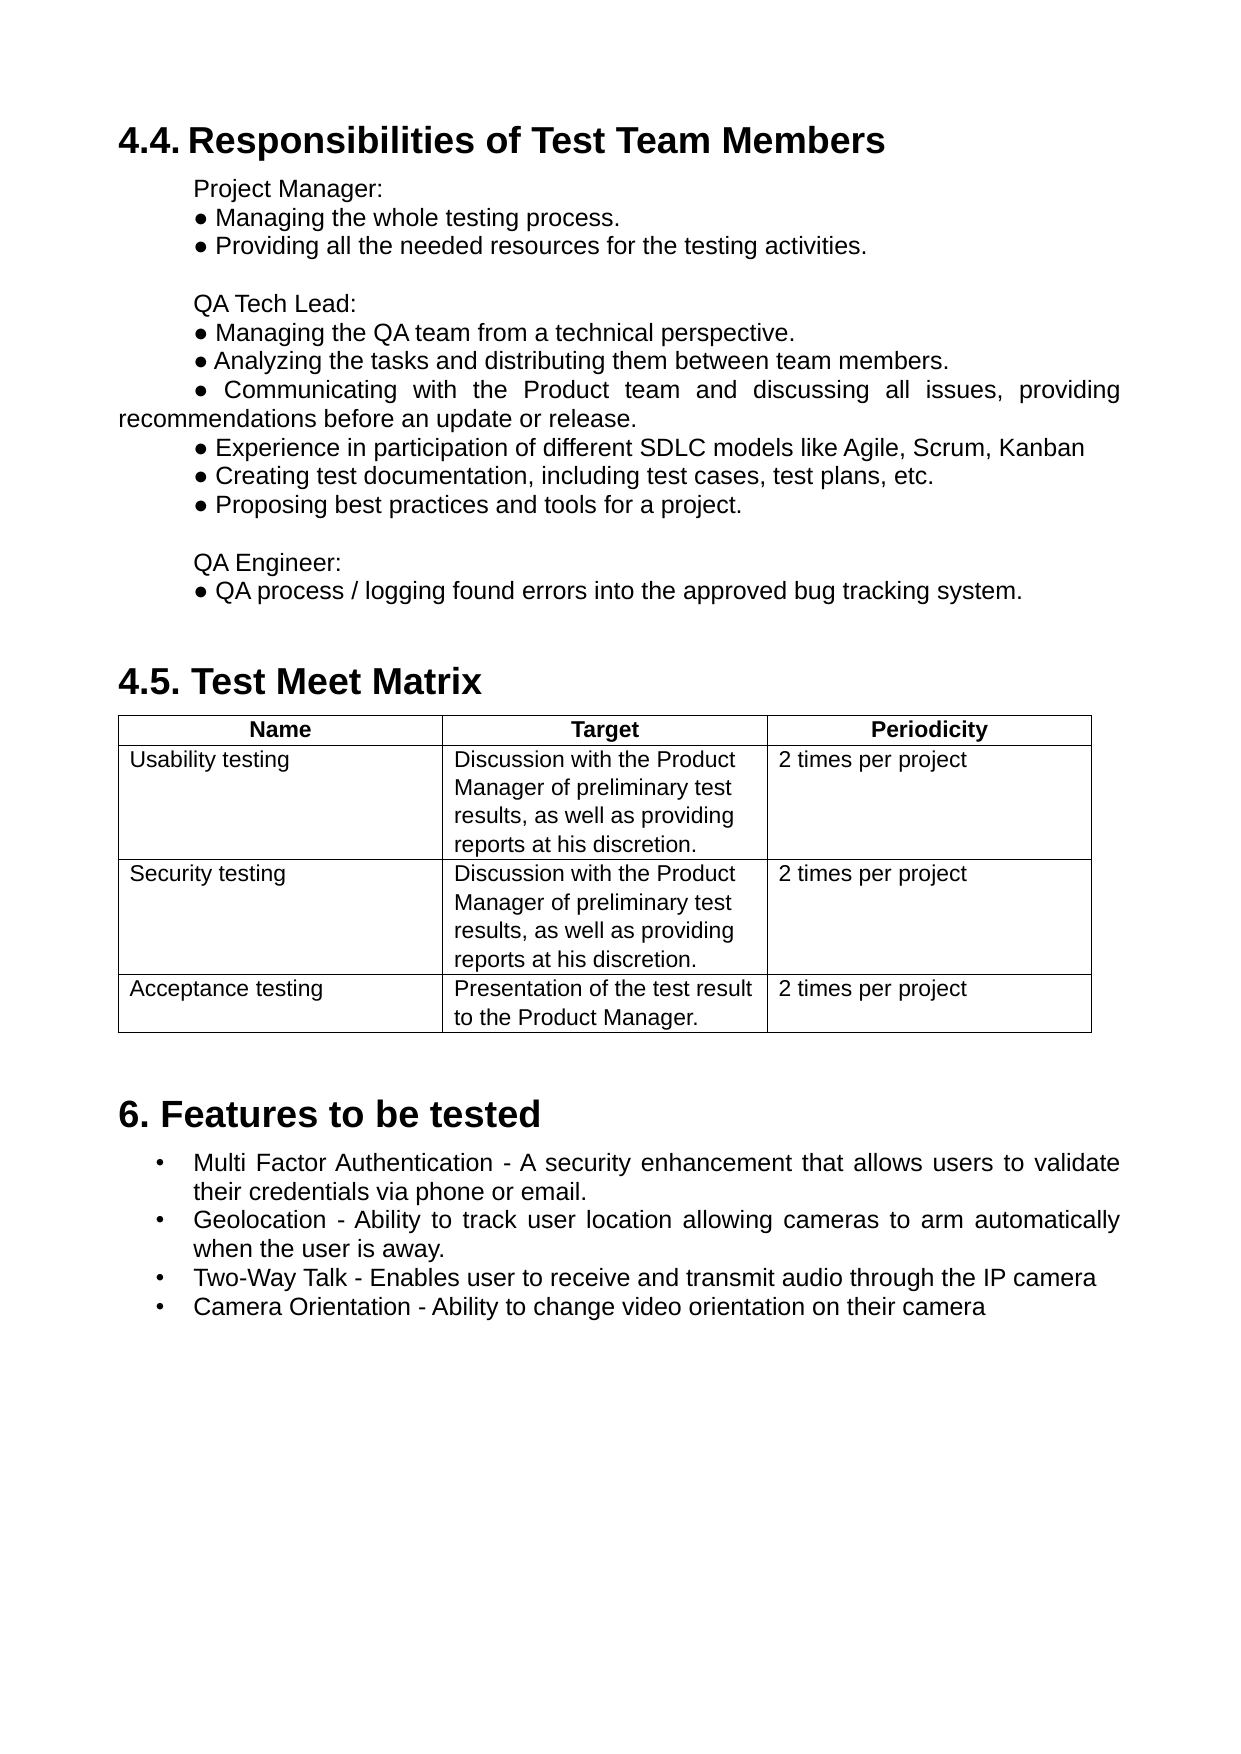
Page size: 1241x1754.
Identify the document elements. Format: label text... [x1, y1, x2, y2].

text ● Creating test documentation, including test cases, test plans, etc. [118, 461, 1122, 490]
text QA Tech Lead: [118, 289, 1122, 317]
list Two-Way Talk - Enables user to receive and transmit audio through the IP camera [156, 1263, 1122, 1292]
subtitle 4.5. Test Meet Matrix [118, 659, 1122, 702]
subtitle 6. Features to be tested [118, 1092, 1122, 1135]
table_header Target [443, 716, 767, 744]
text ● Proposing best practices and tools for a project. [118, 490, 1122, 519]
table_cell 2 times per project [768, 746, 1091, 859]
list Camera Orientation - Ability to change video orientation on their camera [156, 1292, 1122, 1321]
text ● Communicating with the Product team and discussing all issues, providing recommendations before an update or release. [118, 375, 1122, 432]
text ● Experience in participation of different SDLC models like Agile, Scrum, Kanban [118, 432, 1122, 461]
table_cell Usability testing [119, 746, 442, 859]
text ● Managing the whole testing process. [118, 202, 1122, 231]
table_cell Presentation of the test result to the Product Manager. [443, 975, 767, 1032]
text ● Analyzing the tasks and distributing them between team members. [118, 346, 1122, 375]
table_cell Acceptance testing [119, 975, 442, 1032]
table_cell Discussion with the Product Manager of preliminary test results, as well as providing reports at his discretion. [443, 860, 767, 974]
table_cell Security testing [119, 860, 442, 974]
table_header Name [119, 716, 442, 744]
text QA Engineer: [118, 547, 1122, 576]
text ● Managing the QA team from a technical perspective. [118, 317, 1122, 346]
text ● Providing all the needed resources for the testing activities. [118, 231, 1122, 260]
subtitle 4.4. Responsibilities of Test Team Members [118, 118, 1122, 161]
table_cell 2 times per project [768, 975, 1091, 1032]
table_cell Discussion with the Product Manager of preliminary test results, as well as providing reports at his discretion. [443, 746, 767, 859]
text Project Manager: [118, 174, 1122, 202]
list Geolocation - Ability to track user location allowing cameras to arm automatically when the user is away. [156, 1205, 1122, 1263]
text ● QA process / logging found errors into the approved bug tracking system. [118, 576, 1122, 605]
table_header Periodicity [768, 716, 1091, 744]
table_cell 2 times per project [768, 860, 1091, 974]
list Multi Factor Authentication - A security enhancement that allows users to validate their credentials via phone or email. [156, 1148, 1122, 1205]
